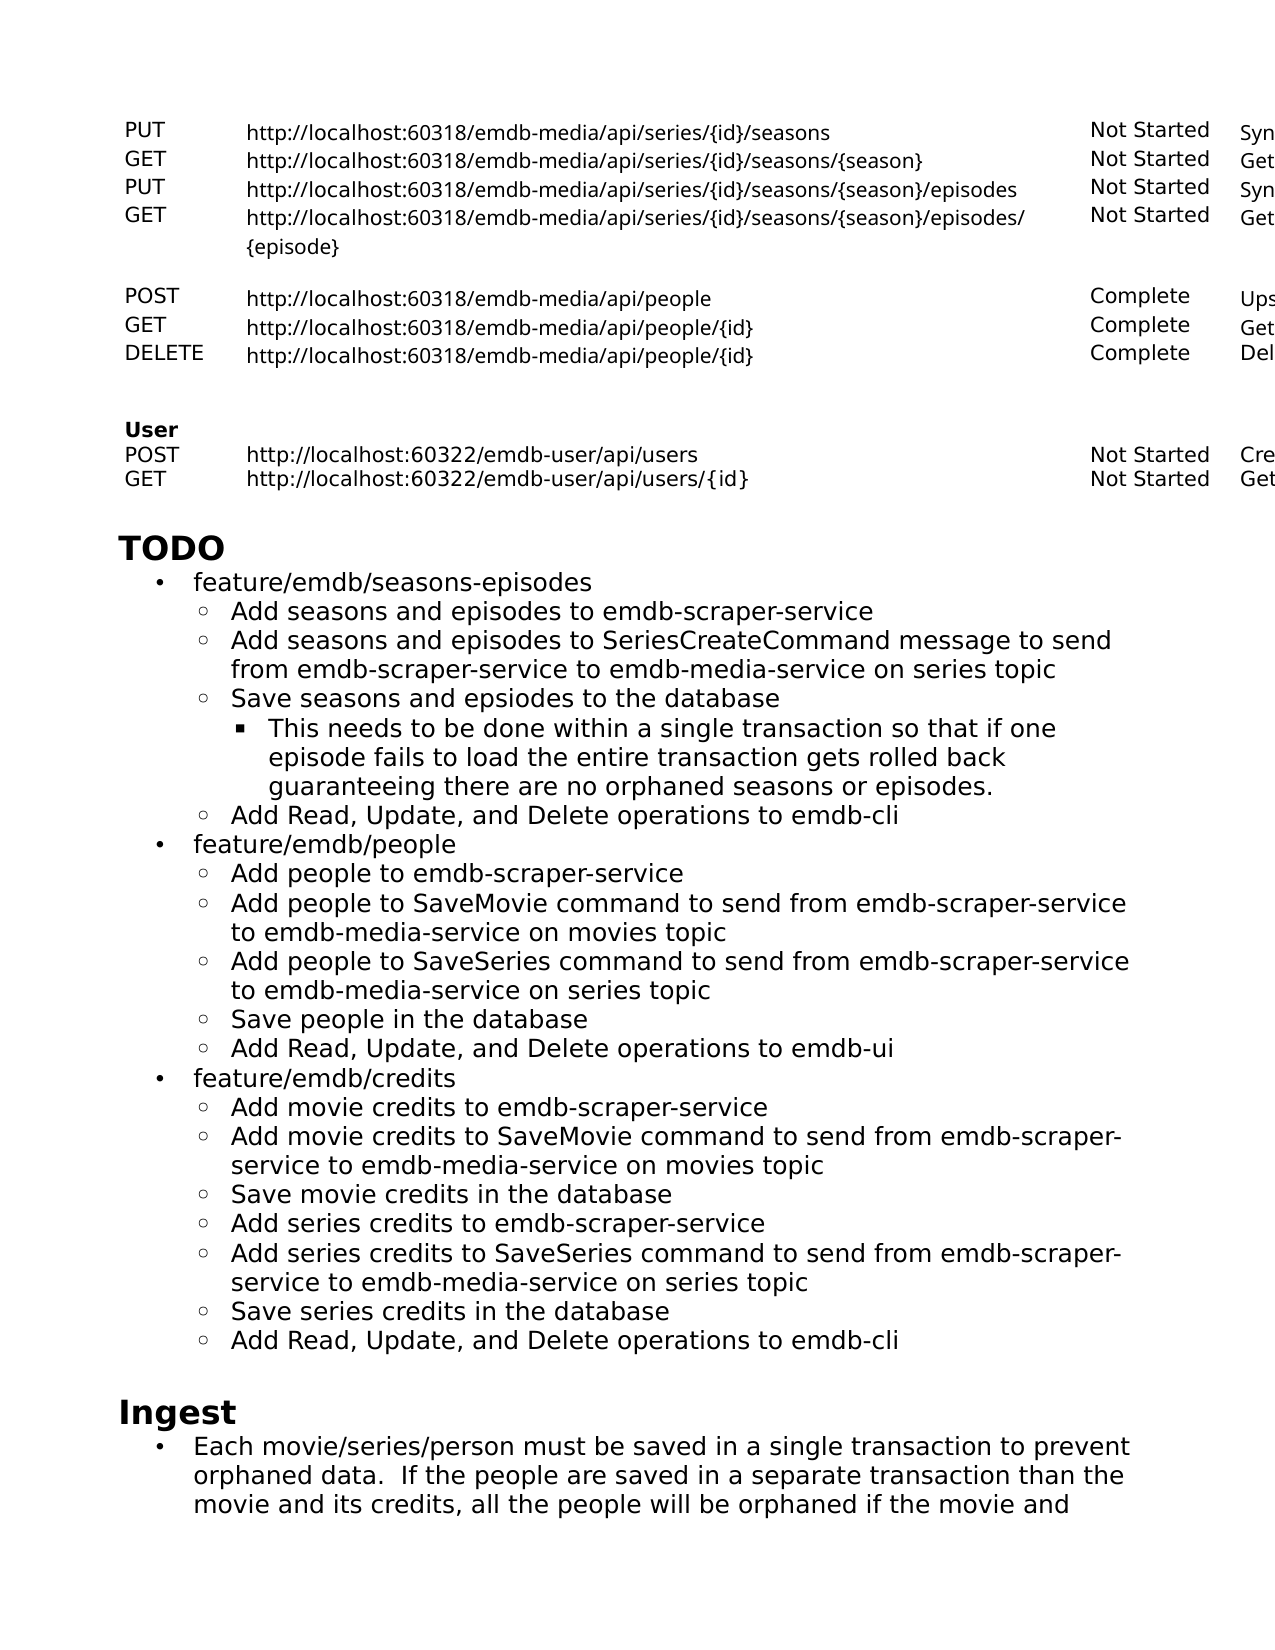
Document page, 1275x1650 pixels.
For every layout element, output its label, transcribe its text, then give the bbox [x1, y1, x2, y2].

table_cell Complete [1090, 313, 1240, 341]
list Save movie credits in the database [193, 1180, 1157, 1209]
table_cell http://localhost:60318/emdb-media/api/people [246, 285, 1090, 313]
table_cell Upsert a single person. [1240, 285, 1275, 313]
table_cell GET [124, 147, 246, 175]
list Add Read, Update, and Delete operations to emdb-ui [193, 1034, 1157, 1064]
list Add movie credits to SaveMovie command to send from emdb-scraper-service to emdb-media-service on movies topic [193, 1122, 1157, 1180]
text TODO [118, 529, 1157, 568]
list Add people to emdb-scraper-service [193, 859, 1157, 889]
table_cell GET [124, 313, 246, 341]
table_cell [1240, 394, 1275, 418]
list Save seasons and epsiodes to the database [193, 684, 1157, 714]
table_cell Not Started [1090, 443, 1240, 467]
table_cell POST [124, 285, 246, 313]
table_cell Not Started [1090, 147, 1240, 175]
list Add Read, Update, and Delete operations to emdb-cli [193, 1326, 1157, 1355]
list This needs to be done within a single transaction so that if one episode fails to load the entire transaction gets rolled back guaranteeing there are no orphaned seasons or episodes. [231, 714, 1157, 801]
table_cell Not Started [1090, 118, 1240, 147]
table_cell [1090, 370, 1240, 394]
list Add seasons and episodes to SeriesCreateCommand message to send from emdb-scraper-service to emdb-media-service on series topic [193, 626, 1157, 684]
table_cell POST [124, 443, 246, 467]
table_cell GET [124, 204, 246, 260]
table_cell Get the episode by series id, season number, and episode number [1240, 204, 1275, 260]
list feature/emdb/credits [156, 1064, 1157, 1093]
table_cell [1090, 394, 1240, 418]
table_cell Complete [1090, 341, 1240, 370]
list Add movie credits to emdb-scraper-service [193, 1093, 1157, 1122]
table_cell [124, 394, 246, 418]
table_cell http://localhost:60318/emdb-media/api/series/{id}/seasons/{season}/episodes/{episode} [246, 204, 1090, 260]
table_cell [1240, 370, 1275, 394]
list Add seasons and episodes to emdb-scraper-service [193, 597, 1157, 626]
table_cell [246, 370, 1090, 394]
table_cell [1240, 419, 1275, 443]
table_cell PUT [124, 175, 246, 203]
table_cell [124, 260, 246, 284]
list Add people to SaveMovie command to send from emdb-scraper-service to emdb-media-service on movies topic [193, 889, 1157, 947]
table_cell Not Started [1090, 467, 1240, 491]
list Add series credits to emdb-scraper-service [193, 1209, 1157, 1239]
list feature/emdb/people [156, 830, 1157, 859]
table_cell [246, 260, 1090, 284]
table_cell [246, 419, 1090, 443]
table_cell Complete [1090, 285, 1240, 313]
table_cell http://localhost:60322/emdb-user/api/users/{id} [246, 467, 1090, 491]
table_cell http://localhost:60318/emdb-media/api/series/{id}/seasons/{season} [246, 147, 1090, 175]
table_cell Get the user by id [1240, 467, 1275, 491]
list feature/emdb/seasons-episodes [156, 568, 1157, 597]
table_cell Delete the person by id [1240, 341, 1275, 370]
list Save series credits in the database [193, 1297, 1157, 1326]
table_cell [1090, 260, 1240, 284]
list Save people in the database [193, 1005, 1157, 1034]
list Add people to SaveSeries command to send from emdb-scraper-service to emdb-media-service on series topic [193, 947, 1157, 1005]
list Add series credits to SaveSeries command to send from emdb-scraper-service to emdb-media-service on series topic [193, 1239, 1157, 1297]
table_cell http://localhost:60318/emdb-media/api/series/{id}/seasons [246, 118, 1090, 147]
table_cell Get the person by id. [1240, 313, 1275, 341]
list Each movie/series/person must be saved in a single transaction to prevent orphaned data. If the people are saved in a separate transaction than the movie and its credits, all the people will be orphaned if the movie and [156, 1432, 1157, 1519]
table_cell Synchronize series seasons. [1240, 118, 1275, 147]
list Add Read, Update, and Delete operations to emdb-cli [193, 801, 1157, 830]
table_cell http://localhost:60318/emdb-media/api/people/{id} [246, 313, 1090, 341]
table_cell http://localhost:60322/emdb-user/api/users [246, 443, 1090, 467]
table_cell User [124, 419, 246, 443]
table_cell Not Started [1090, 175, 1240, 203]
table_cell [1090, 419, 1240, 443]
text Ingest [118, 1393, 1157, 1432]
table_cell http://localhost:60318/emdb-media/api/people/{id} [246, 341, 1090, 370]
table_cell Synchronize season episodes. [1240, 175, 1275, 203]
table_cell DELETE [124, 341, 246, 370]
table_cell [1240, 260, 1275, 284]
table_cell [124, 370, 246, 394]
table_cell http://localhost:60318/emdb-media/api/series/{id}/seasons/{season}/episodes [246, 175, 1090, 203]
table_cell Get the season by series id and season number. [1240, 147, 1275, 175]
table_cell PUT [124, 118, 246, 147]
table_cell GET [124, 467, 246, 491]
table_cell [246, 394, 1090, 418]
table_cell Not Started [1090, 204, 1240, 260]
